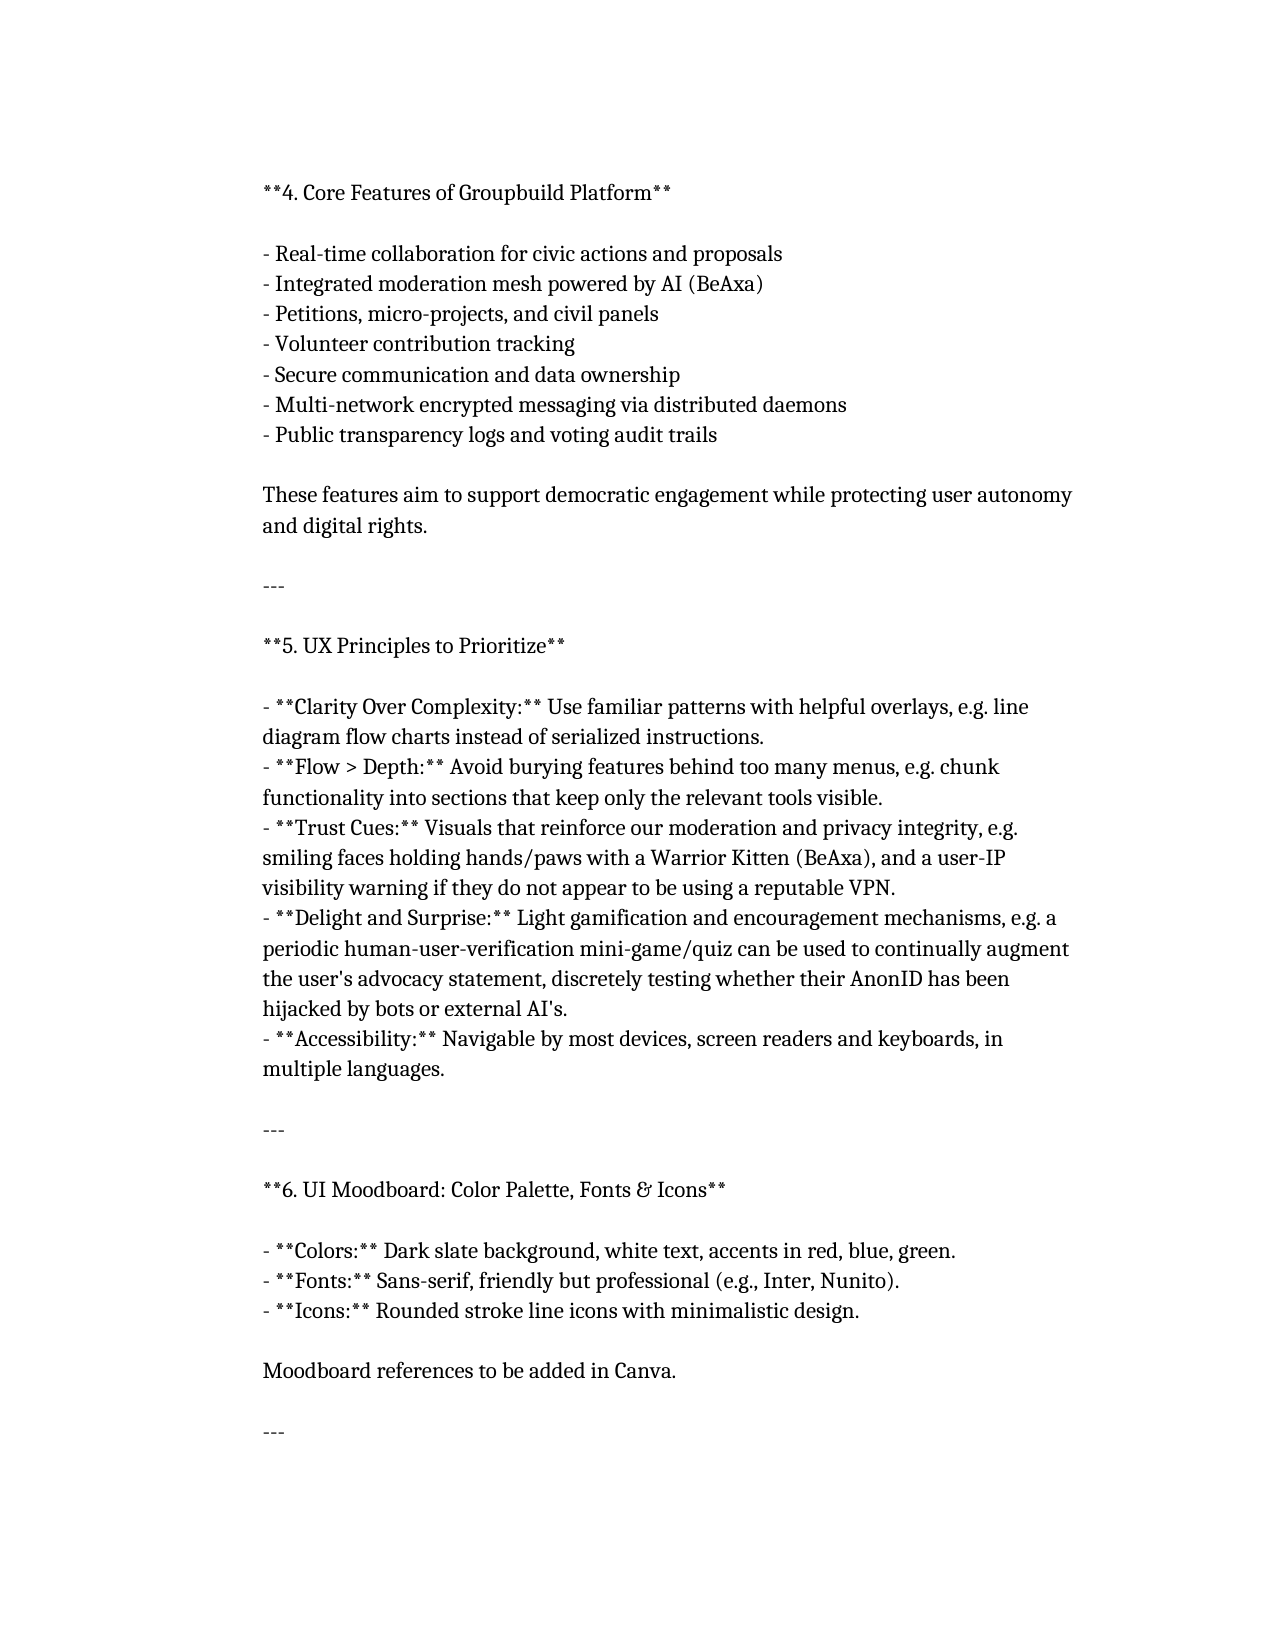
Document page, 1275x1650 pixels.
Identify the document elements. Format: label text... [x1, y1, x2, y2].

list --- **4. Core Features of Groupbuild Platform** - Real-time collaboration for civic actions and proposals - Integrated moderation mesh powered by AI (BeAxa) - Petitions, micro-projects, and civil panels - Volunteer contribution tracking - Secure communication and data ownership - Multi-network encrypted messaging via distributed daemons - Public transparency logs and voting audit trails These features aim to support democratic engagement while protecting user autonomy and digital rights. --- **5. UX Principles to Prioritize** - **Clarity Over Complexity:** Use familiar patterns with helpful overlays, e.g. line diagram flow charts instead of serialized instructions. - **Flow > Depth:** Avoid burying features behind too many menus, e.g. chunk functionality into sections that keep only the relevant tools visible. - **Trust Cues:** Visuals that reinforce our moderation and privacy integrity, e.g. smiling faces holding hands/paws with a Warrior Kitten (BeAxa), and a user-IP visibility warning if they do not appear to be using a reputable VPN. - **Delight and Surprise:** Light gamification and encouragement mechanisms, e.g. a periodic human-user-verification mini-game/quiz can be used to continually augment the user's advocacy statement, discretely testing whether their AnonID has been hijacked by bots or external AI's. - **Accessibility:** Navigable by most devices, screen readers and keyboards, in multiple languages. --- **6. UI Moodboard: Color Palette, Fonts & Icons** - **Colors:** Dark slate background, white text, accents in red, blue, green. - **Fonts:** Sans-serif, friendly but professional (e.g., Inter, Nunito). - **Icons:** Rounded stroke line icons with minimalistic design. Moodboard references to be added in Canva. [225, 150, 1087, 1475]
